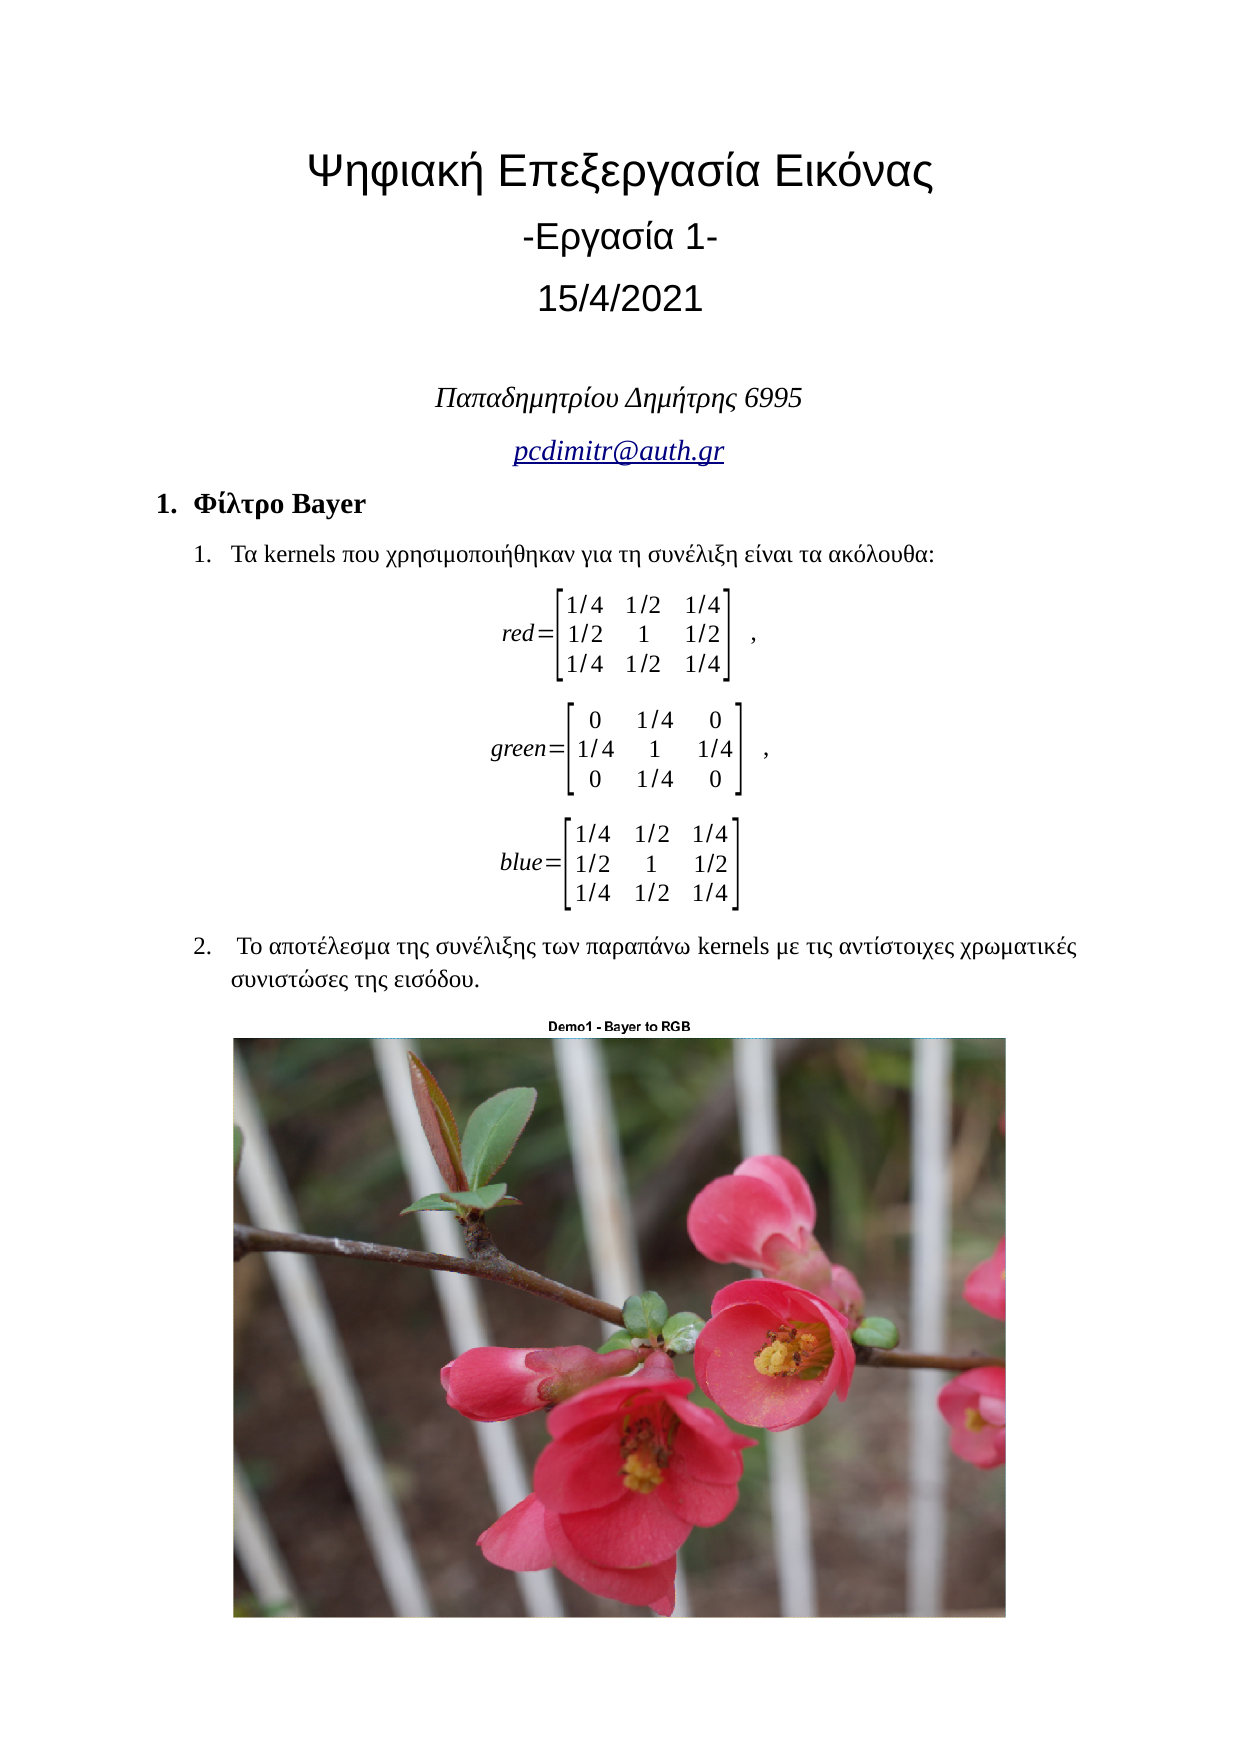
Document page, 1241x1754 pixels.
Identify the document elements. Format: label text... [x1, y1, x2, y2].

picture [156, 1011, 1085, 1675]
list Φίλτρο Bayer [156, 486, 1122, 519]
text , [118, 587, 1122, 682]
text pcdimitr@auth.gr [118, 433, 1122, 466]
list Τα kernels που χρησιμοποιήθηκαν για τη συνέλιξη είναι τα ακόλουθα: [193, 539, 1122, 568]
list Το αποτέλεσμα της συνέλιξης των παραπάνω kernels με τις αντίστοιχες χρωματικές συνιστώσες της εισόδου. [193, 931, 1122, 992]
text Παπαδημητρίου Δημήτρης 6995 [118, 380, 1122, 413]
title Ψηφιακή Επεξεργασία Εικόνας [118, 143, 1122, 196]
subtitle 15/4/2021 [118, 276, 1122, 319]
subtitle -Εργασία 1- [118, 214, 1122, 258]
text , [118, 701, 1122, 797]
